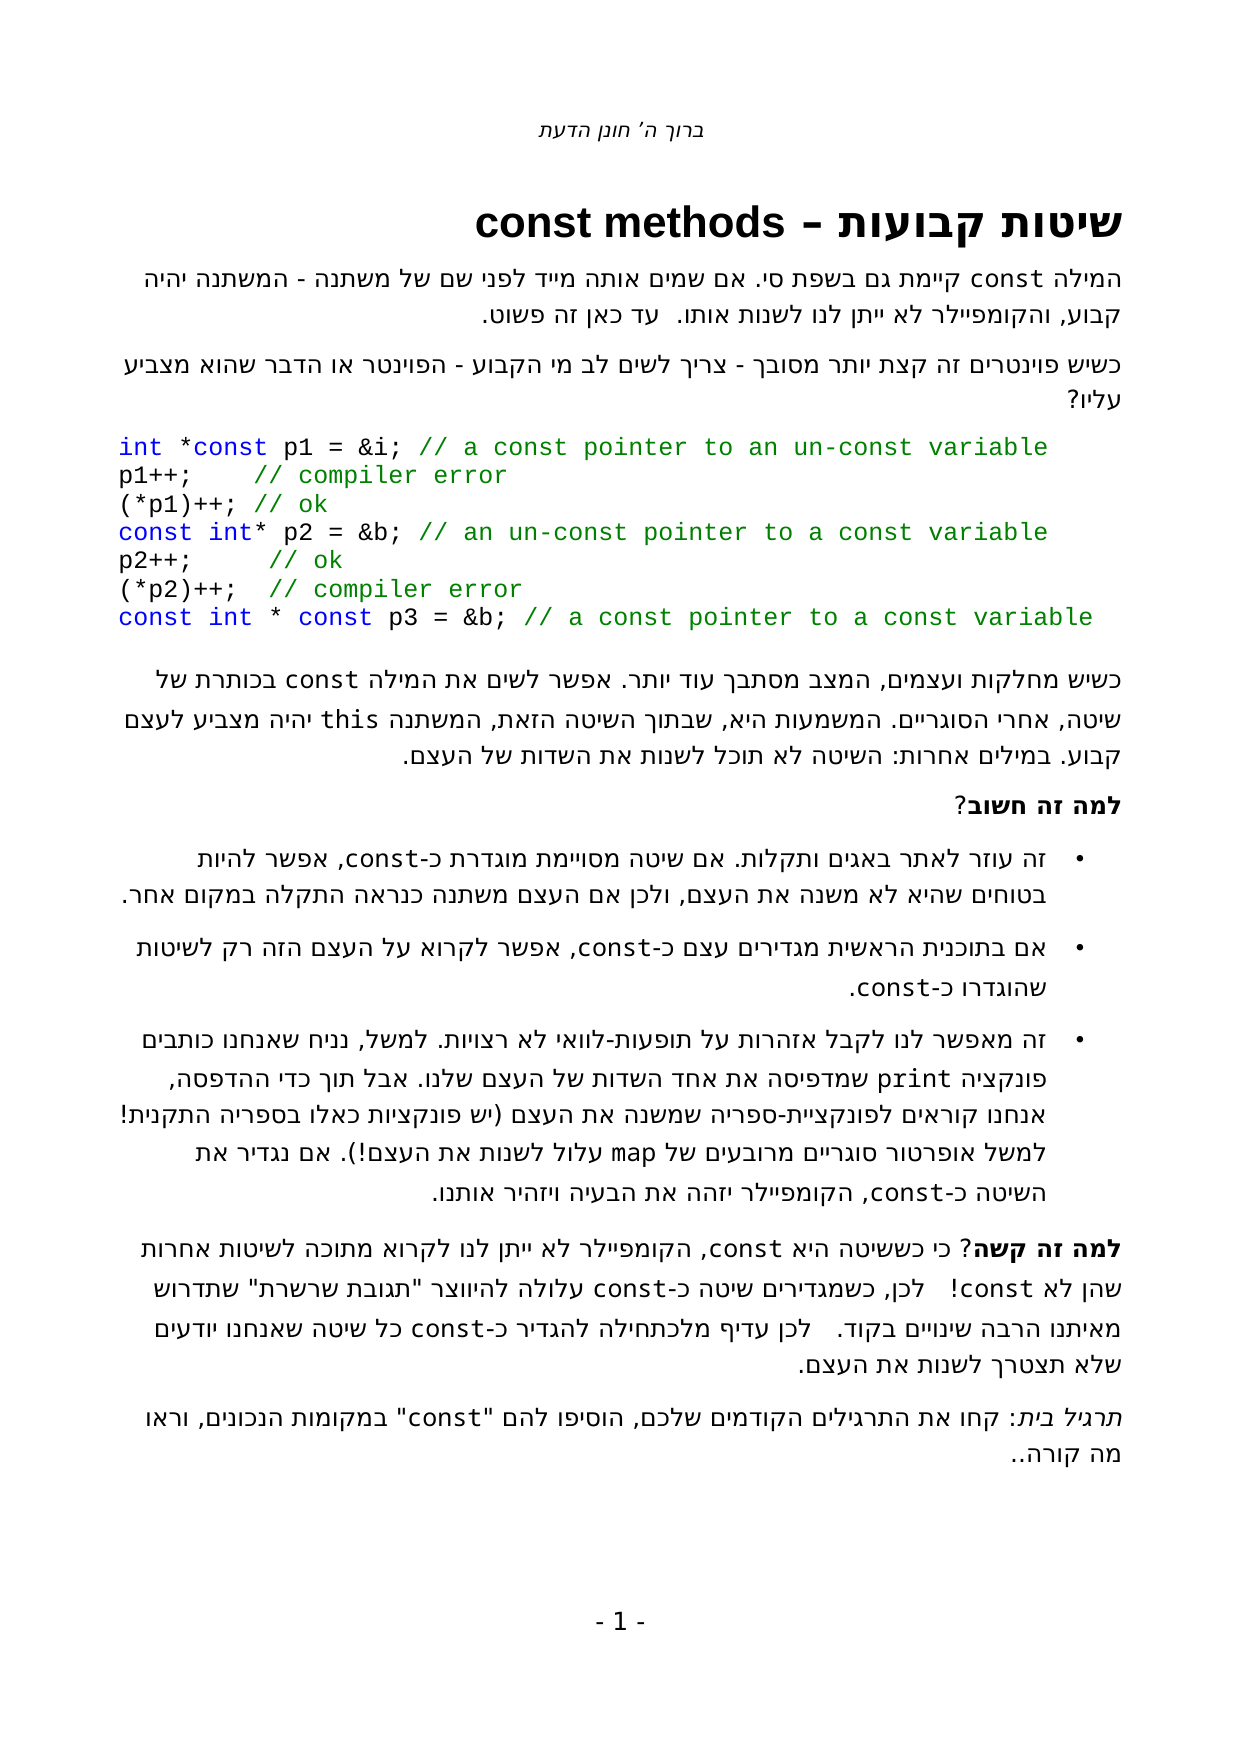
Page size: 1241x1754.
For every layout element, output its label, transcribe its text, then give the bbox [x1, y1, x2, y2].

text כשיש פוינטרים זה קצת יותר מסובך - צריך לשים לב מי הקבוע - הפוינטר או הדבר שהוא מצביע עליו? [118, 350, 1122, 414]
text כשיש מחלקות ועצמים, המצב מסתבך עוד יותר. אפשר לשים את המילה const בכותרת של שיטה, אחרי הסוגריים. המשמעות היא, שבתוך השיטה הזאת, המשתנה this יהיה מצביע לעצם קבוע. במילים אחרות: השיטה לא תוכל לשנות את השדות של העצם. [118, 661, 1122, 770]
list זה עוזר לאתר באגים ותקלות. אם שיטה מסויימת מוגדרת כ-const, אפשר להיות בטוחים שהיא לא משנה את העצם, ולכן אם העצם משתנה כנראה התקלה במקום אחר. [118, 840, 1084, 909]
text const int* p2 = &b; // an un-const pointer to a const variable [118, 520, 1122, 548]
text המילה const קיימת גם בשפת סי. אם שמים אותה מייד לפני שם של משתנה - המשתנה יהיה קבוע, והקומפיילר לא ייתן לנו לשנות אותו. עד כאן זה פשוט. [118, 261, 1122, 330]
text p1++; // compiler error [118, 463, 1122, 491]
text למה זה חשוב? [118, 791, 1122, 820]
list אם בתוכנית הראשית מגדירים עצם כ-const, אפשר לקרוא על העצם הזה רק לשיטות שהוגדרו כ-const. [118, 930, 1084, 1004]
text int *const p1 = &i; // a const pointer to an un-const variable [118, 435, 1122, 463]
list זה מאפשר לנו לקבל אזהרות על תופעות-לוואי לא רצויות. למשל, נניח שאנחנו כותבים פונקציה print שמדפיסה את אחד השדות של העצם שלנו. אבל תוך כדי ההדפסה, אנחנו קוראים לפונקציית-ספריה שמשנה את העצם (יש פונקציות כאלו בספריה התקנית! למשל אופרטור סוגריים מרובעים של map עלול לשנות את העצם!). אם נגדיר את השיטה כ-const, הקומפיילר יזהה את הבעיה ויזהיר אותנו. [118, 1025, 1084, 1209]
text (*p2)++; // compiler error [118, 576, 1122, 605]
text p2++; // ok [118, 548, 1122, 576]
text למה זה קשה? כי כששיטה היא const, הקומפיילר לא ייתן לנו לקרוא מתוכה לשיטות אחרות שהן לא const! לכן, כשמגדירים שיטה כ-const עלולה להיווצר "תגובת שרשרת" שתדרוש מאיתנו הרבה שינויים בקוד. לכן עדיף מלכתחילה להגדיר כ-const כל שיטה שאנחנו יודעים שלא תצטרך לשנות את העצם. [118, 1230, 1122, 1379]
subtitle שיטות קבועות – const methods [118, 197, 1122, 248]
text const int * const p3 = &b; // a const pointer to a const variable [118, 605, 1122, 633]
text תרגיל בית: קחו את התרגילים הקודמים שלכם, הוסיפו להם "const" במקומות הנכונים, וראו מה קורה.. [118, 1400, 1122, 1469]
text (*p1)++; // ok [118, 491, 1122, 520]
